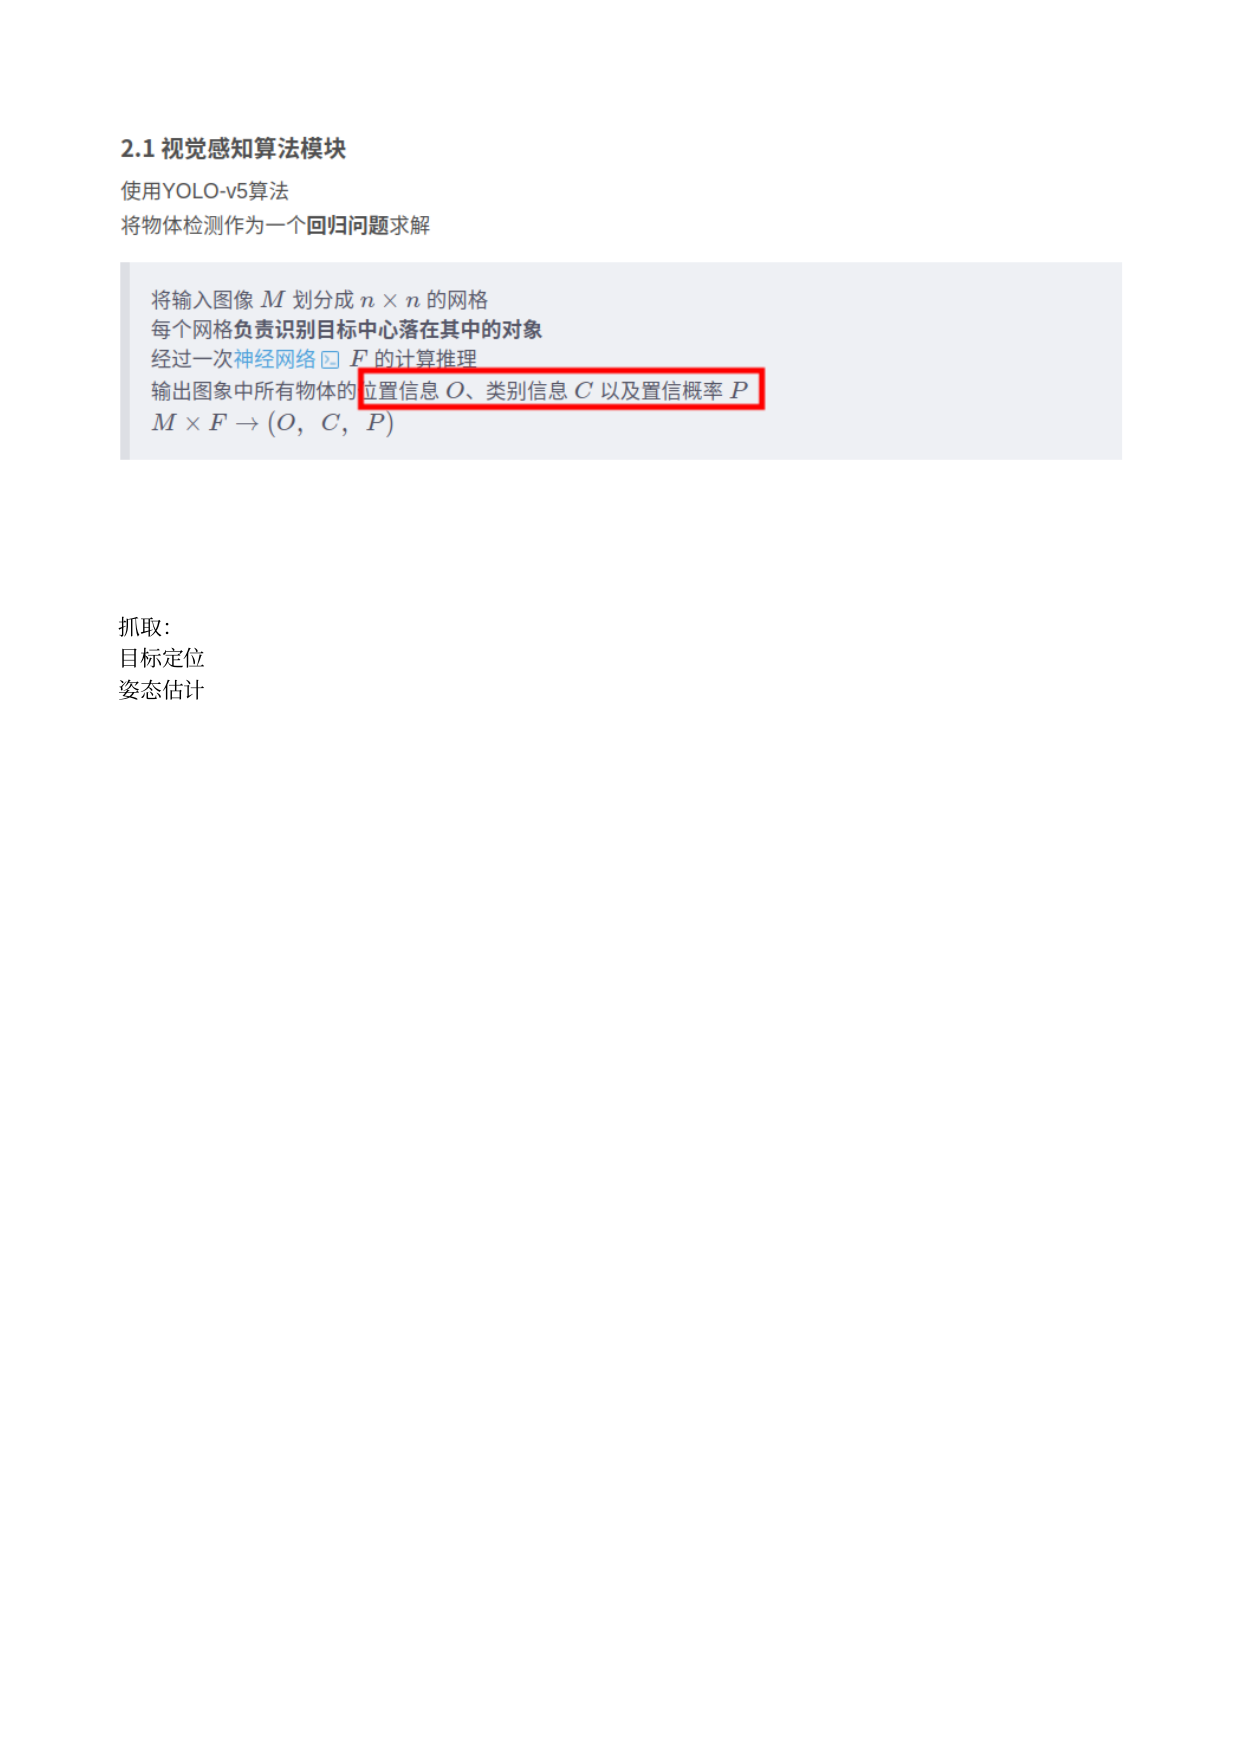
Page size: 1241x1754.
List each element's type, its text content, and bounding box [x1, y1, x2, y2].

text 姿态估计 [118, 673, 1122, 704]
text 目标定位 [118, 642, 1122, 673]
picture [118, 118, 1123, 467]
text 抓取： [118, 610, 1122, 642]
